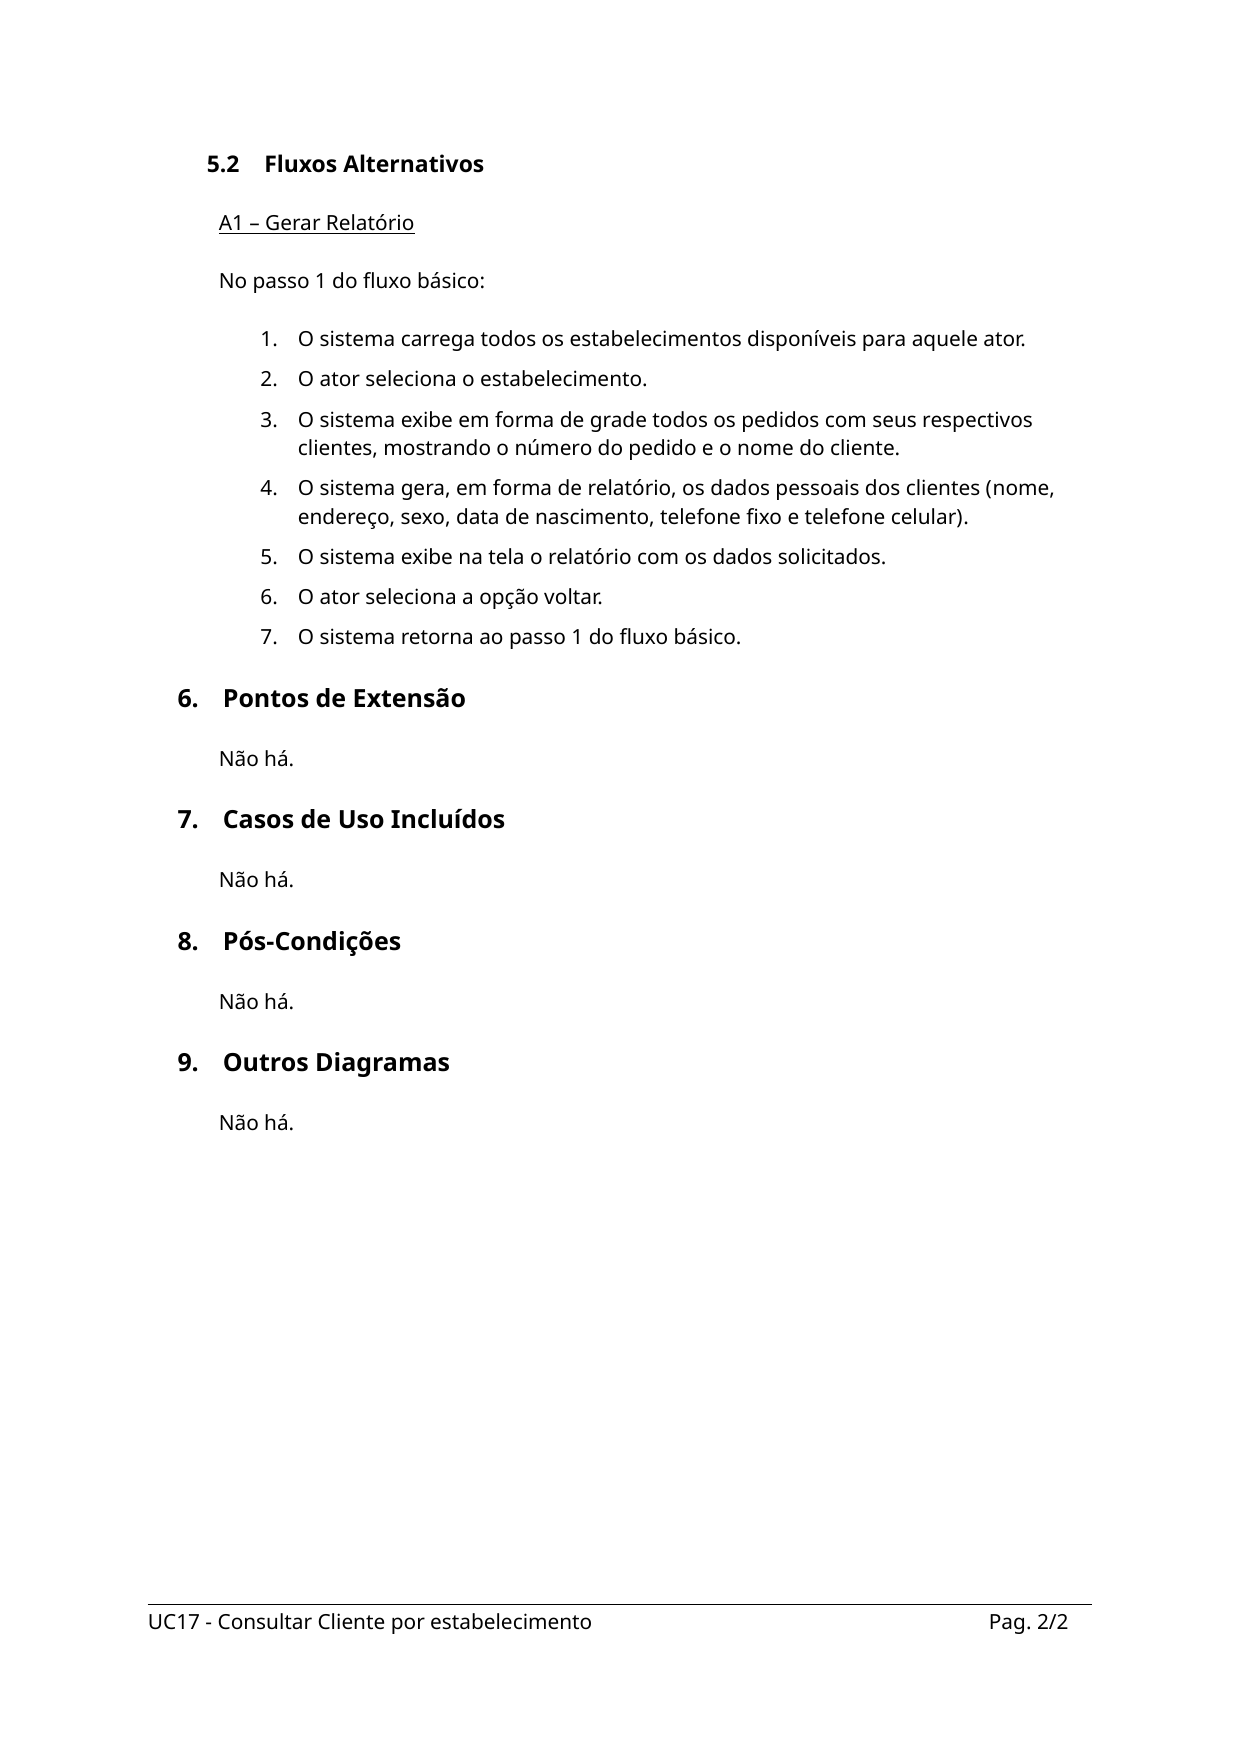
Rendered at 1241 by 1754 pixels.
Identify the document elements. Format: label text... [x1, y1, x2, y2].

list O sistema exibe na tela o relatório com os dados solicitados. [260, 542, 1092, 570]
list O ator seleciona a opção voltar. [260, 582, 1092, 611]
list O sistema carrega todos os estabelecimentos disponíveis para aquele ator. [260, 324, 1092, 353]
subtitle Outros Diagramas [148, 1045, 1092, 1079]
subtitle Fluxos Alternativos [177, 148, 1092, 179]
list O sistema exibe em forma de grade todos os pedidos com seus respectivos clientes, mostrando o número do pedido e o nome do cliente. [260, 405, 1092, 462]
text Não há. [148, 865, 1092, 894]
subtitle Casos de Uso Incluídos [148, 802, 1092, 836]
list O sistema gera, em forma de relatório, os dados pessoais dos clientes (nome, endereço, sexo, data de nascimento, telefone fixo e telefone celular). [260, 473, 1092, 530]
text Não há. [148, 1108, 1092, 1137]
text Não há. [148, 744, 1092, 772]
text Não há. [148, 987, 1092, 1015]
subtitle Pós-Condições [148, 923, 1092, 957]
text No passo 1 do fluxo básico: [148, 266, 1092, 295]
subtitle Pontos de Extensão [148, 680, 1092, 714]
list O ator seleciona o estabelecimento. [260, 364, 1092, 393]
text A1 – Gerar Relatório [148, 208, 1092, 237]
list O sistema retorna ao passo 1 do fluxo básico. [260, 622, 1092, 651]
